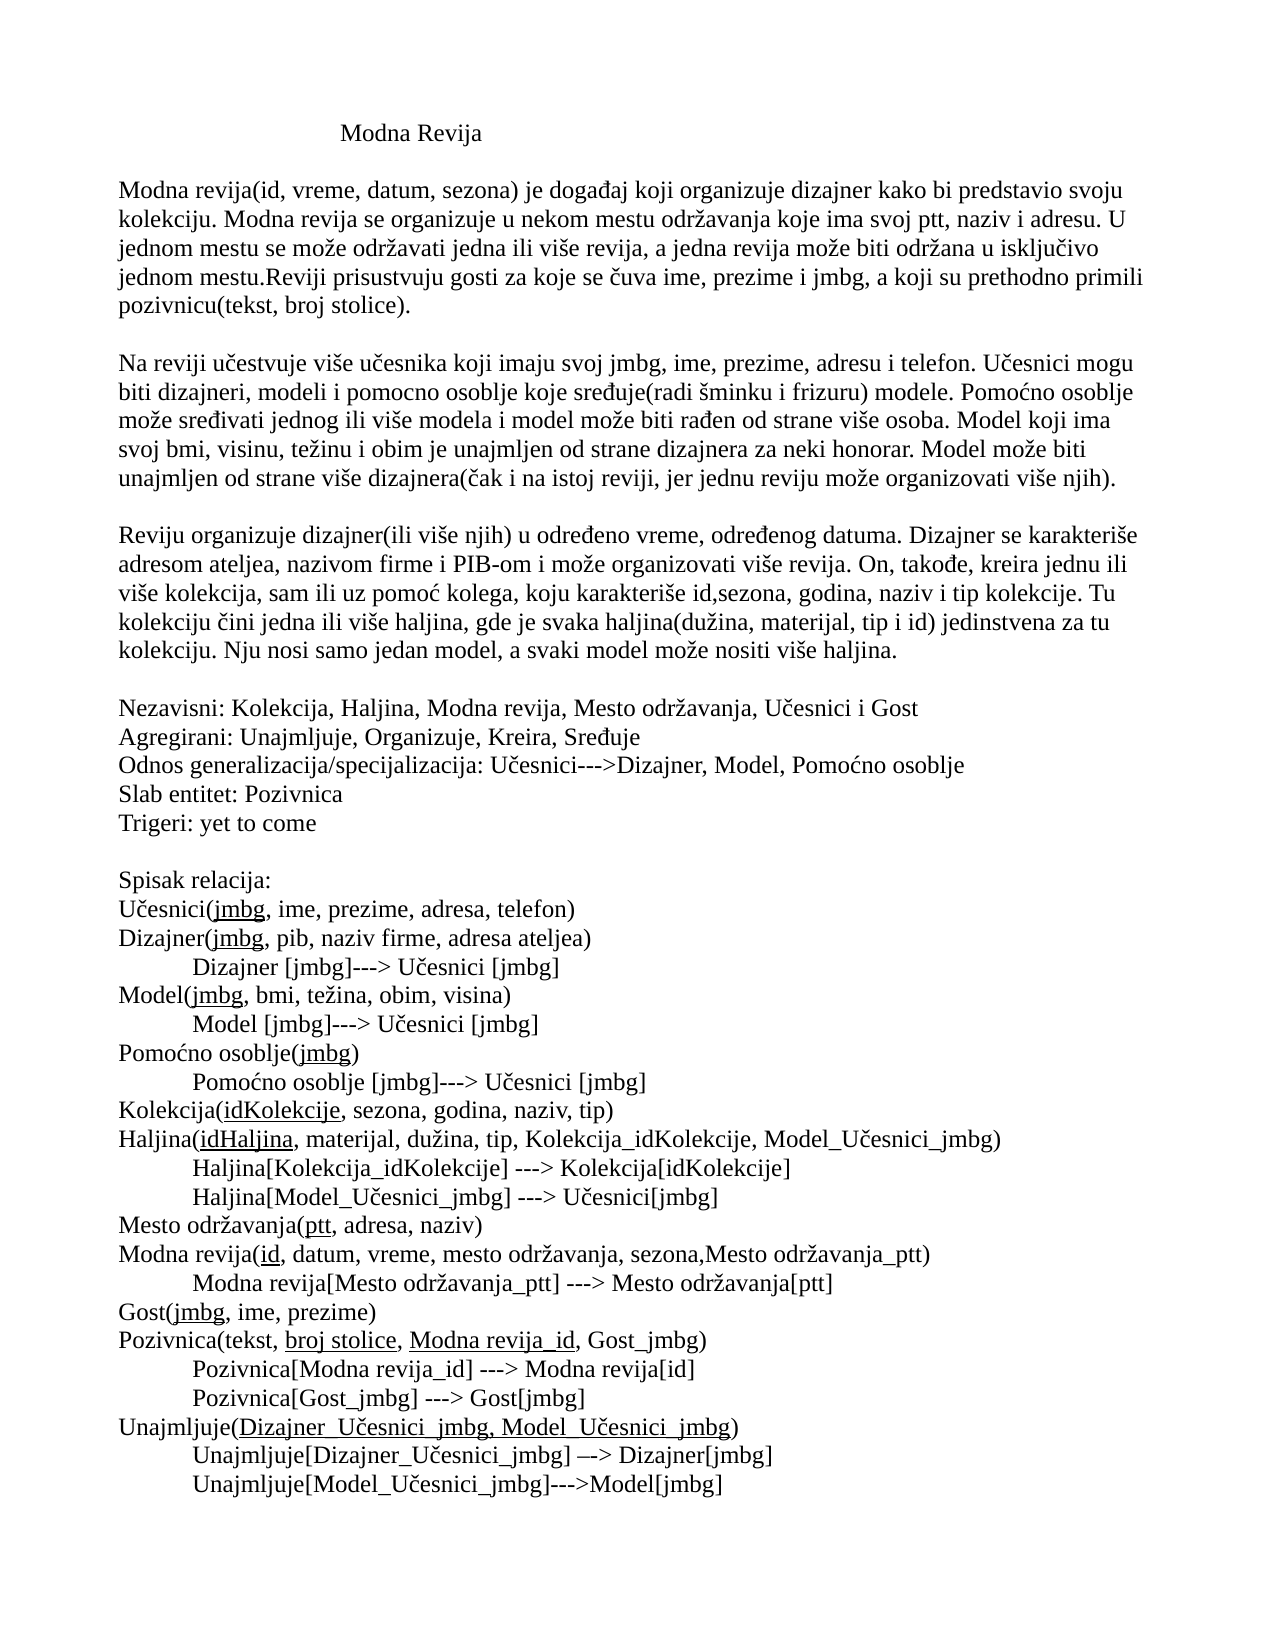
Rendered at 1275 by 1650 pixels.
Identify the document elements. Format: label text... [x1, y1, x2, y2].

text Pozivnica(tekst, broj stolice, Modna revija_id, Gost_jmbg) [118, 1326, 1157, 1354]
text Učesnici(jmbg, ime, prezime, adresa, telefon) [118, 894, 1157, 923]
text Model(jmbg, bmi, težina, obim, visina) [118, 981, 1157, 1009]
text Unajmljuje[Dizajner_Učesnici_jmbg] –-> Dizajner[jmbg] [118, 1441, 1157, 1469]
text Unajmljuje[Model_Učesnici_jmbg]--->Model[jmbg] [118, 1469, 1157, 1498]
text Haljina(idHaljina, materijal, dužina, tip, Kolekcija_idKolekcije, Model_Učesnici_jmbg) [118, 1124, 1157, 1153]
text Haljina[Kolekcija_idKolekcije] ---> Kolekcija[idKolekcije] [118, 1153, 1157, 1182]
text Trigeri: yet to come [118, 808, 1157, 837]
text Modna revija(id, datum, vreme, mesto održavanja, sezona,Mesto održavanja_ptt) [118, 1239, 1157, 1268]
text Dizajner [jmbg]---> Učesnici [jmbg] [118, 952, 1157, 981]
text Pozivnica[Gost_jmbg] ---> Gost[jmbg] [118, 1383, 1157, 1412]
text Kolekcija(idKolekcije, sezona, godina, naziv, tip) [118, 1096, 1157, 1124]
text Na reviji učestvuje više učesnika koji imaju svoj jmbg, ime, prezime, adresu i telefon. Učesnici mogu biti dizajneri, modeli i pomocno osoblje koje sređuje(radi šminku i frizuru) modele. Pomoćno osoblje može sređivati jednog ili više modela i model može biti rađen od strane više osoba. Model koji ima svoj bmi, visinu, težinu i obim je unajmljen od strane dizajnera za neki honorar. Model može biti unajmljen od strane više dizajnera(čak i na istoj reviji, jer jednu reviju može organizovati više njih). [118, 348, 1157, 492]
text Pozivnica[Modna revija_id] ---> Modna revija[id] [118, 1354, 1157, 1383]
text Spisak relacija: [118, 866, 1157, 894]
text Agregirani: Unajmljuje, Organizuje, Kreira, Sređuje [118, 722, 1157, 751]
text Unajmljuje(Dizajner_Učesnici_jmbg, Model_Učesnici_jmbg) [118, 1412, 1157, 1441]
text Pomoćno osoblje [jmbg]---> Učesnici [jmbg] [118, 1067, 1157, 1096]
text Odnos generalizacija/specijalizacija: Učesnici--->Dizajner, Model, Pomoćno osoblje [118, 751, 1157, 779]
text Dizajner(jmbg, pib, naziv firme, adresa ateljea) [118, 923, 1157, 952]
text Modna revija(id, vreme, datum, sezona) je događaj koji organizuje dizajner kako bi predstavio svoju kolekciju. Modna revija se organizuje u nekom mestu održavanja koje ima svoj ptt, naziv i adresu. U jednom mestu se može održavati jedna ili više revija, a jedna revija može biti održana u isključivo jednom mestu.Reviji prisustvuju gosti za koje se čuva ime, prezime i jmbg, a koji su prethodno primili pozivnicu(tekst, broj stolice). [118, 176, 1157, 319]
text Haljina[Model_Učesnici_jmbg] ---> Učesnici[jmbg] [118, 1182, 1157, 1211]
text Mesto održavanja(ptt, adresa, naziv) [118, 1211, 1157, 1239]
text Gost(jmbg, ime, prezime) [118, 1297, 1157, 1326]
text Modna Revija [118, 118, 1157, 147]
text Model [jmbg]---> Učesnici [jmbg] [118, 1009, 1157, 1038]
text Slab entitet: Pozivnica [118, 779, 1157, 808]
text Reviju organizuje dizajner(ili više njih) u određeno vreme, određenog datuma. Dizajner se karakteriše adresom ateljea, nazivom firme i PIB-om i može organizovati više revija. On, takođe, kreira jednu ili više kolekcija, sam ili uz pomoć kolega, koju karakteriše id,sezona, godina, naziv i tip kolekcije. Tu kolekciju čini jedna ili više haljina, gde je svaka haljina(dužina, materijal, tip i id) jedinstvena za tu kolekciju. Nju nosi samo jedan model, a svaki model može nositi više haljina. [118, 521, 1157, 664]
text Modna revija[Mesto održavanja_ptt] ---> Mesto održavanja[ptt] [118, 1268, 1157, 1297]
text Nezavisni: Kolekcija, Haljina, Modna revija, Mesto održavanja, Učesnici i Gost [118, 693, 1157, 722]
text Pomoćno osoblje(jmbg) [118, 1038, 1157, 1067]
